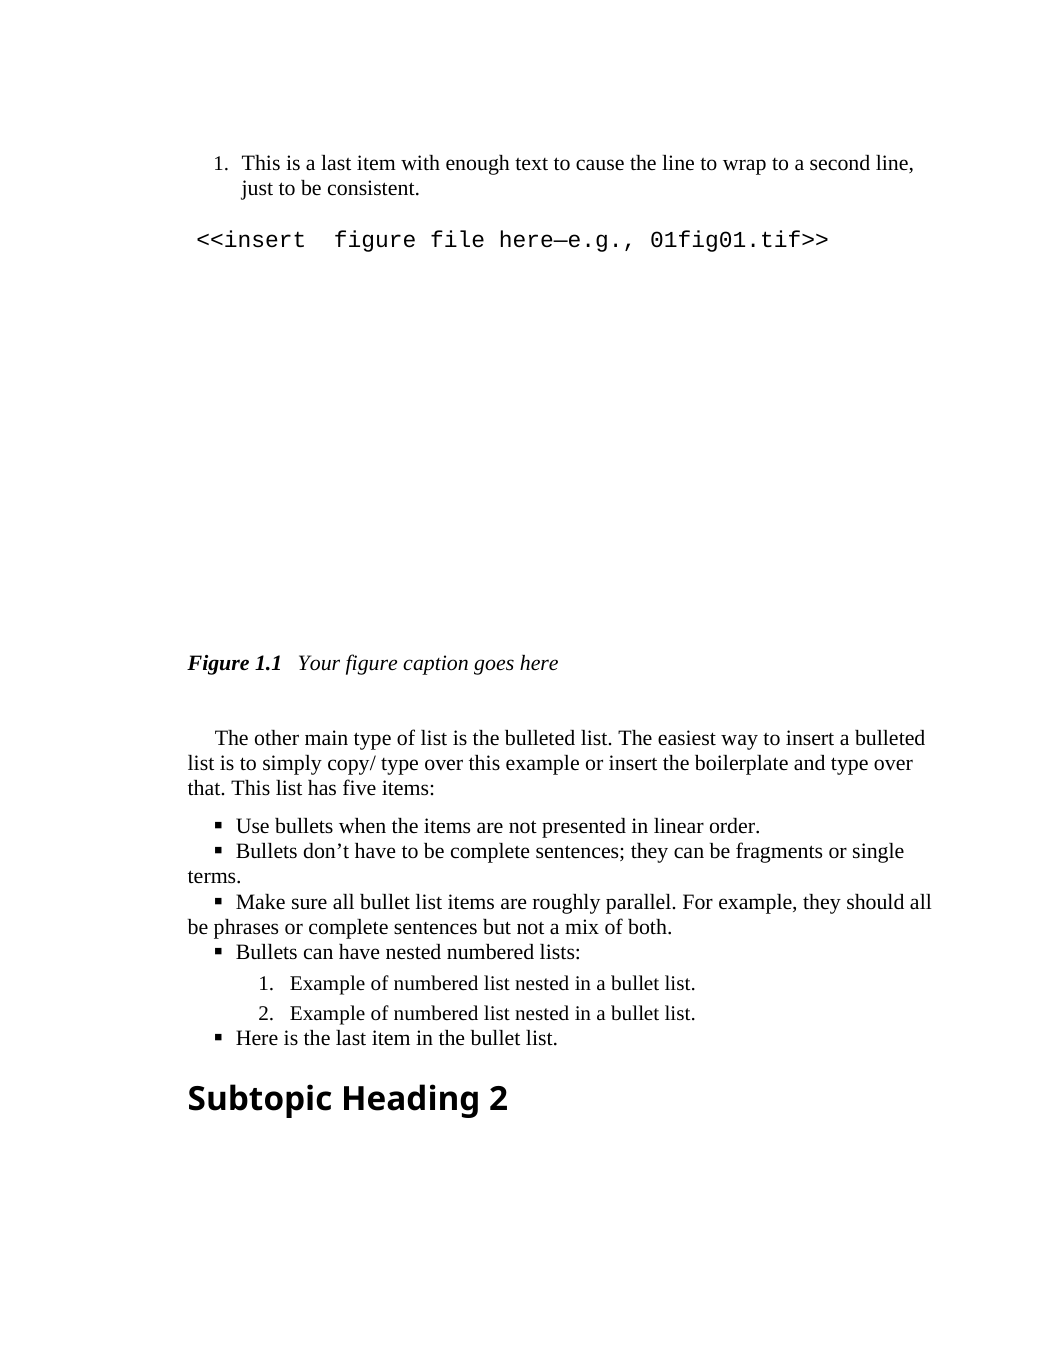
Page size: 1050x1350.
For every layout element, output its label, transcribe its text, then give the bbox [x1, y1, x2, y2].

list Use bullets when the items are not presented in linear order. [213, 813, 937, 838]
list Make sure all bullet list items are roughly parallel. For example, they should all be phrases or complete sentences but not a mix of both. [187, 889, 937, 939]
table_cell Figure 1.1 Your figure caption goes here [188, 650, 837, 725]
text The other main type of list is the bulleted list. The easiest way to insert a bulleted list is to simply copy/ type over this example or insert the boilerplate and type over that. This list has five items: [187, 725, 937, 801]
list Bullets can have nested numbered lists: [187, 939, 937, 964]
text 2. Example of numbered list nested in a bullet list. [258, 1001, 937, 1025]
list Bullets don’t have to be complete sentences; they can be fragments or single terms. [187, 838, 937, 889]
list This is a last item with enough text to cause the line to wrap to a second line, just to be consistent. [213, 150, 937, 200]
text Subtopic Heading 2 [187, 1075, 937, 1121]
list Here is the last item in the bullet list. [187, 1025, 937, 1050]
text 1. Example of numbered list nested in a bullet list. [258, 971, 937, 994]
table_header <<insert figure file here—e.g., 01fig01.tif>> [188, 229, 837, 650]
